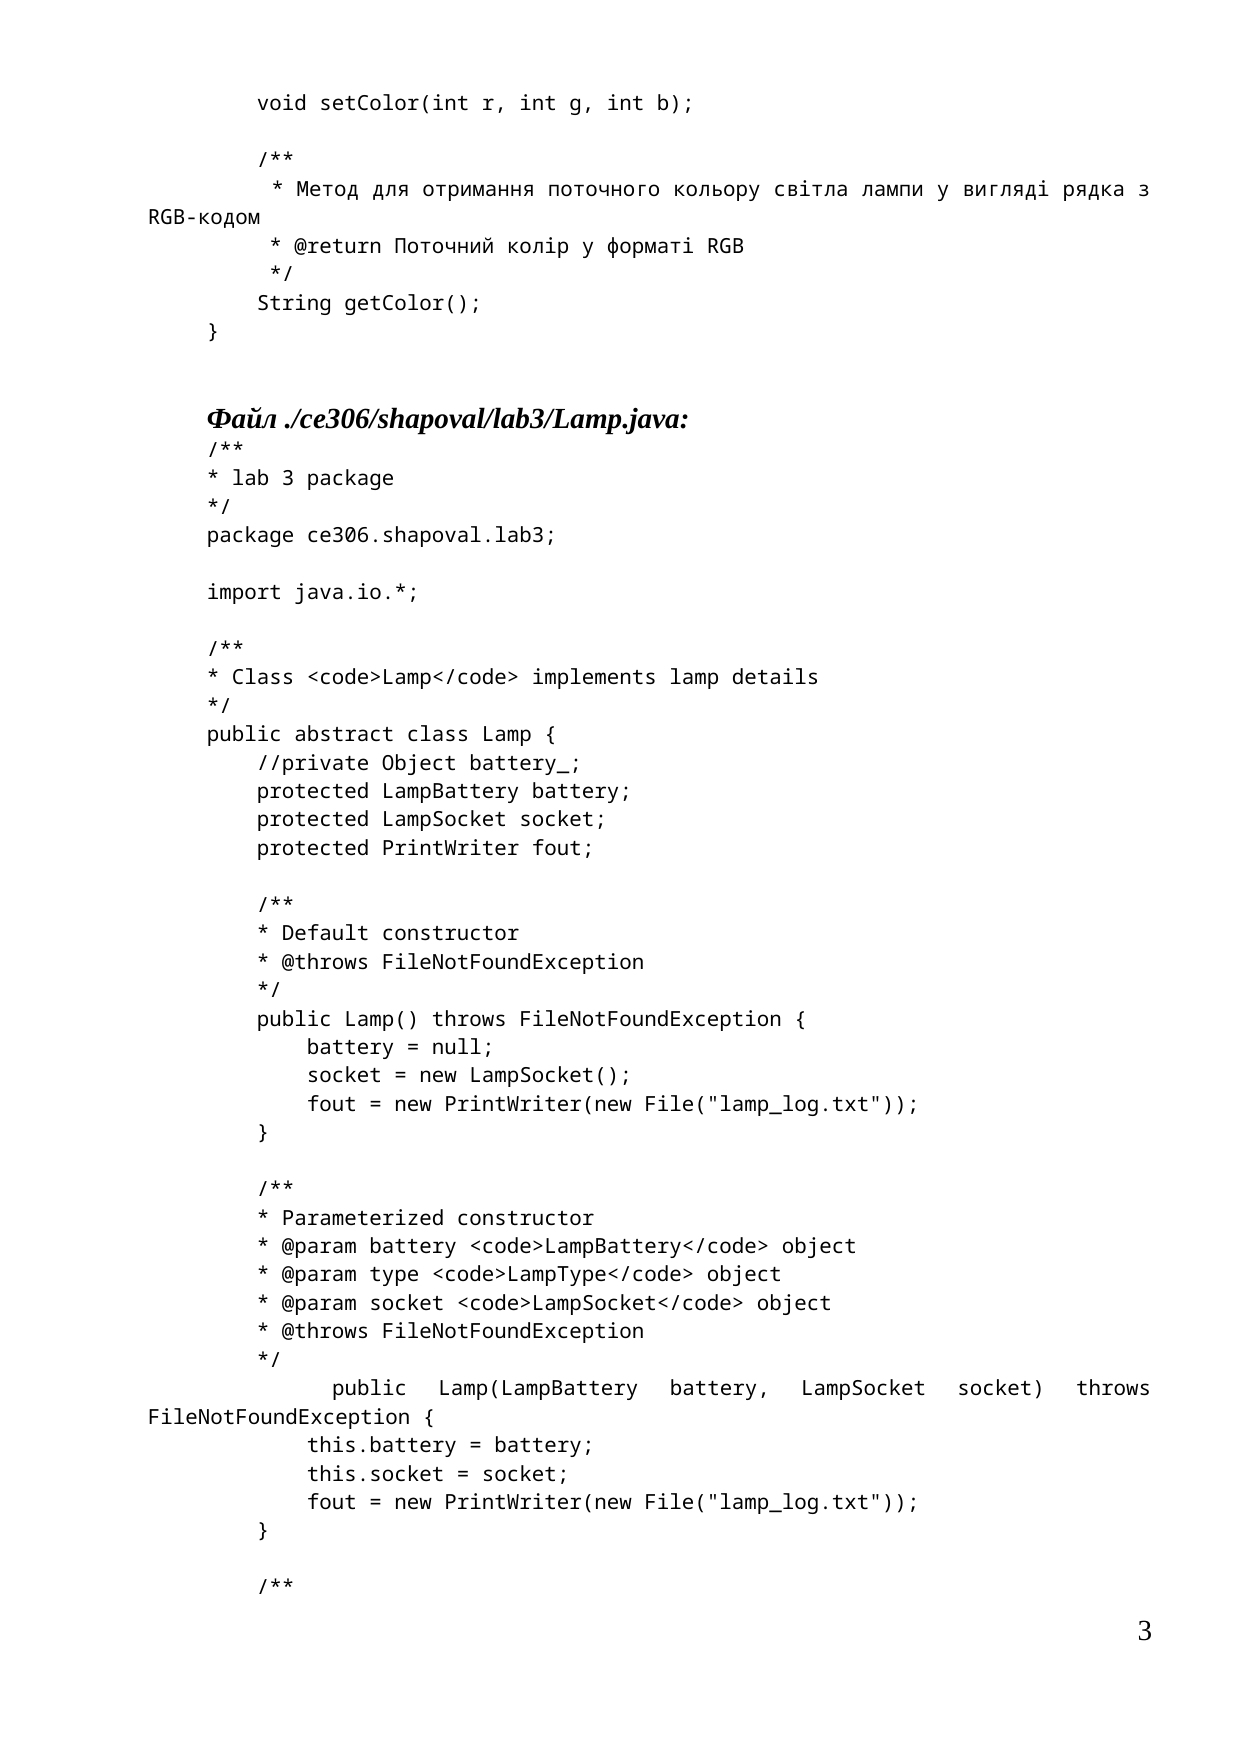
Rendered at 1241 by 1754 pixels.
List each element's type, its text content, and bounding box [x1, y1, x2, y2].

text //private Object battery_; [148, 748, 1152, 776]
text this.socket = socket; [148, 1459, 1152, 1487]
text */ [148, 259, 1152, 288]
text * lab 3 package [148, 463, 1152, 492]
text protected LampSocket socket; [148, 804, 1152, 833]
text fout = new PrintWriter(new File("lamp_log.txt")); [148, 1089, 1152, 1117]
text import java.io.*; [148, 577, 1152, 606]
text } [148, 1117, 1152, 1146]
text /** [148, 1572, 1152, 1601]
text protected LampBattery battery; [148, 776, 1152, 804]
text /** [148, 1174, 1152, 1203]
text fout = new PrintWriter(new File("lamp_log.txt")); [148, 1487, 1152, 1516]
text package ce306.shapoval.lab3; [148, 520, 1152, 549]
text * @throws FileNotFoundException [148, 1316, 1152, 1345]
text public abstract class Lamp { [148, 719, 1152, 748]
text Файл ./ce306/shapoval/lab3/Lamp.java: [148, 401, 1152, 435]
text String getColor(); [148, 288, 1152, 316]
text } [148, 1516, 1152, 1544]
text */ [148, 1345, 1152, 1373]
text * Метод для отримання поточного кольору світла лампи у вигляді рядка з RGB-кодом [148, 174, 1152, 231]
text battery = null; [148, 1032, 1152, 1061]
text /** [148, 435, 1152, 463]
text * Parameterized constructor [148, 1203, 1152, 1231]
text * @param battery <code>LampBattery</code> object [148, 1231, 1152, 1259]
text /** [148, 634, 1152, 662]
text void setColor(int r, int g, int b); [148, 88, 1152, 117]
text public Lamp() throws FileNotFoundException { [148, 1004, 1152, 1032]
text * @param type <code>LampType</code> object [148, 1259, 1152, 1288]
text } [148, 316, 1152, 344]
text * @throws FileNotFoundException [148, 947, 1152, 975]
text */ [148, 492, 1152, 520]
text * Default constructor [148, 918, 1152, 947]
text * Class <code>Lamp</code> implements lamp details [148, 662, 1152, 691]
text protected PrintWriter fout; [148, 833, 1152, 861]
text socket = new LampSocket(); [148, 1061, 1152, 1089]
text /** [148, 890, 1152, 918]
text * @param socket <code>LampSocket</code> object [148, 1288, 1152, 1316]
text * @return Поточний колір у форматі RGB [148, 231, 1152, 259]
text public Lamp(LampBattery battery, LampSocket socket) throws FileNotFoundException { [148, 1373, 1152, 1430]
text */ [148, 975, 1152, 1004]
text /** [148, 145, 1152, 174]
text this.battery = battery; [148, 1430, 1152, 1459]
text */ [148, 691, 1152, 719]
